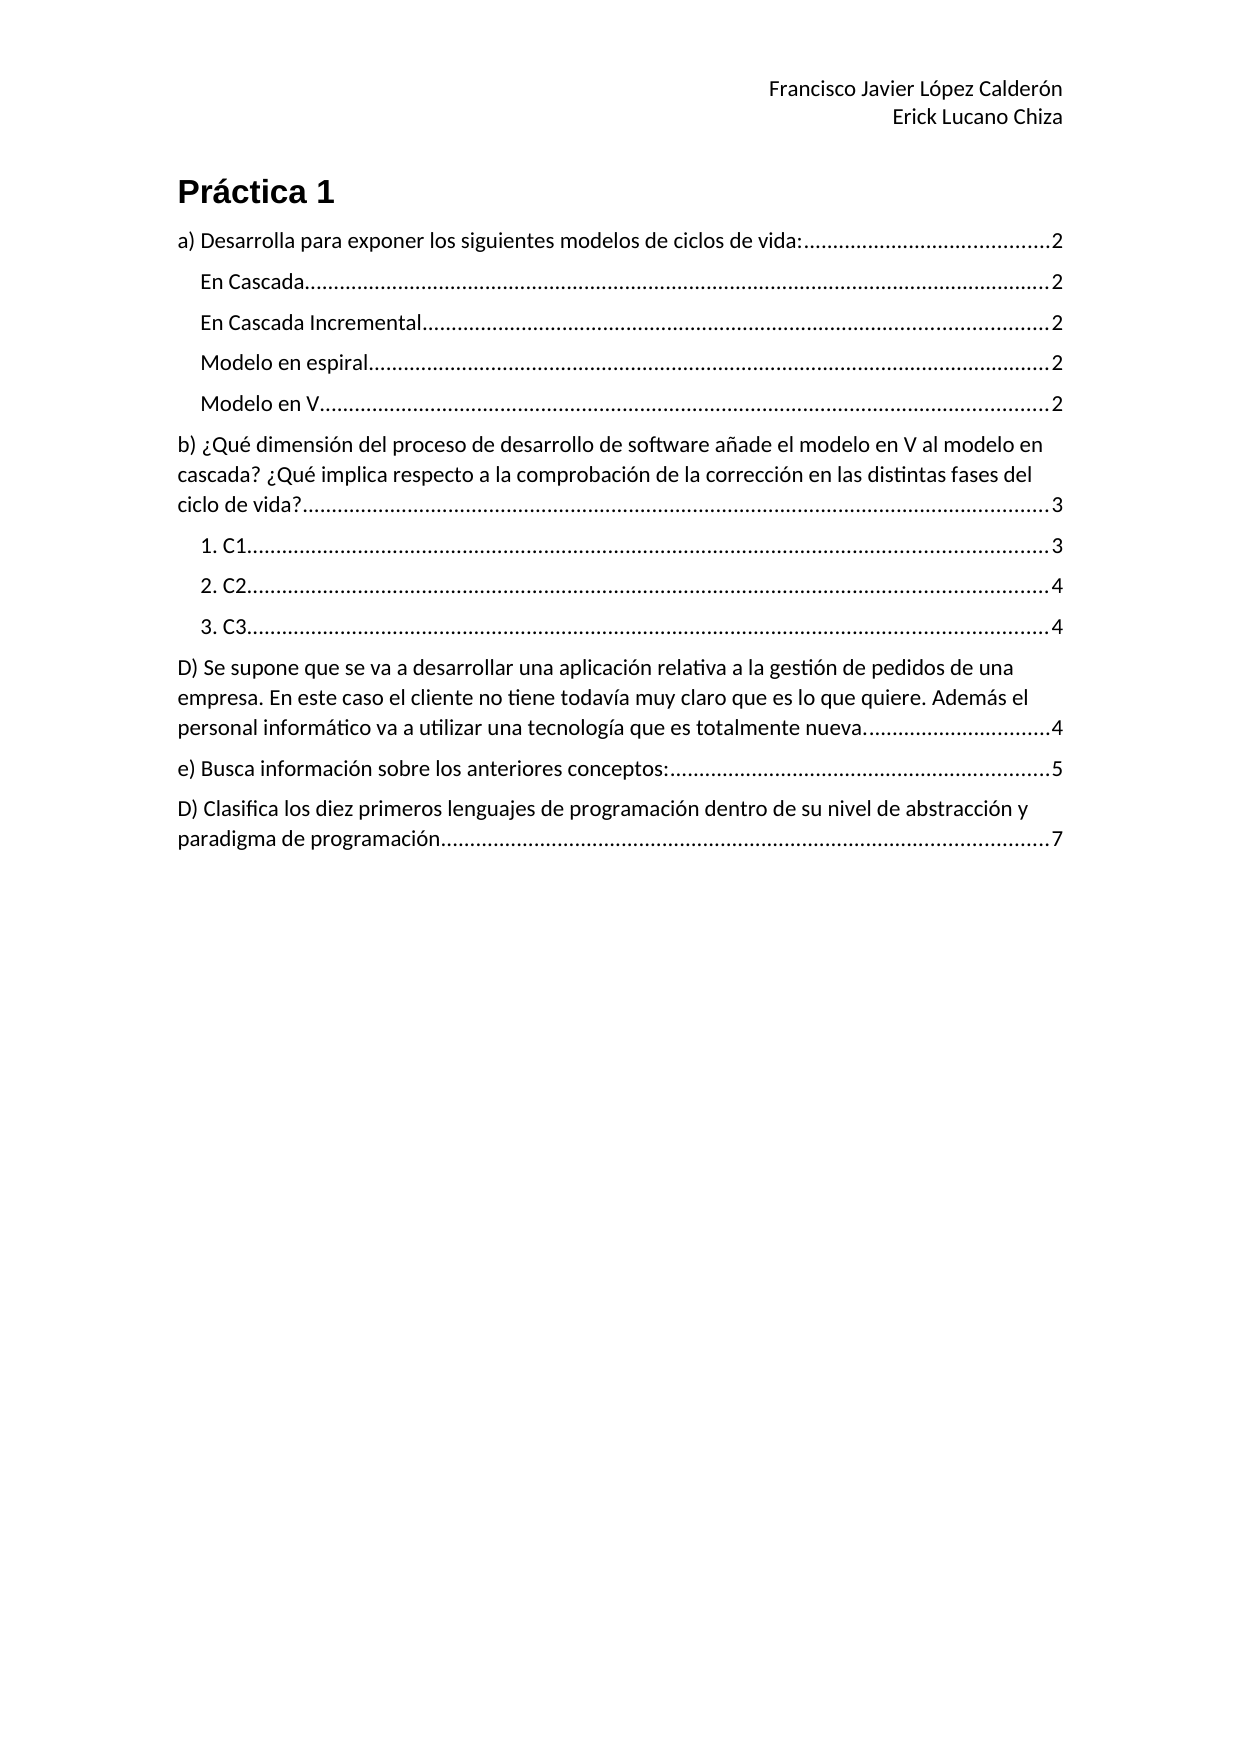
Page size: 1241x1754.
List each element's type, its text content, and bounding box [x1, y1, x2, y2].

text En Cascada 2 [200, 267, 1063, 295]
text En Cascada Incremental 2 [200, 308, 1063, 336]
text Modelo en espiral 2 [200, 348, 1063, 376]
text 3. C3 4 [200, 612, 1063, 640]
subtitle Práctica 1 [177, 173, 1063, 211]
text b) ¿Qué dimensión del proceso de desarrollo de software añade el modelo en V al modelo en cascada? ¿Qué implica respecto a la comprobación de la corrección en las distintas fases del ciclo de vida? 3 [177, 430, 1063, 518]
text 2. C2 4 [200, 571, 1063, 599]
text Modelo en V 2 [200, 389, 1063, 417]
text D) Clasifica los diez primeros lenguajes de programación dentro de su nivel de abstracción y paradigma de programación 7 [177, 794, 1063, 852]
text e) Busca información sobre los anteriores conceptos: 5 [177, 754, 1063, 782]
text 1. C1 3 [200, 531, 1063, 559]
text a) Desarrolla para exponer los siguientes modelos de ciclos de vida: 2 [177, 227, 1063, 254]
text D) Se supone que se va a desarrollar una aplicación relativa a la gestión de pedidos de una empresa. En este caso el cliente no tiene todavía muy claro que es lo que quiere. Además el personal informático va a utilizar una tecnología que es totalmente nueva. 4 [177, 653, 1063, 741]
